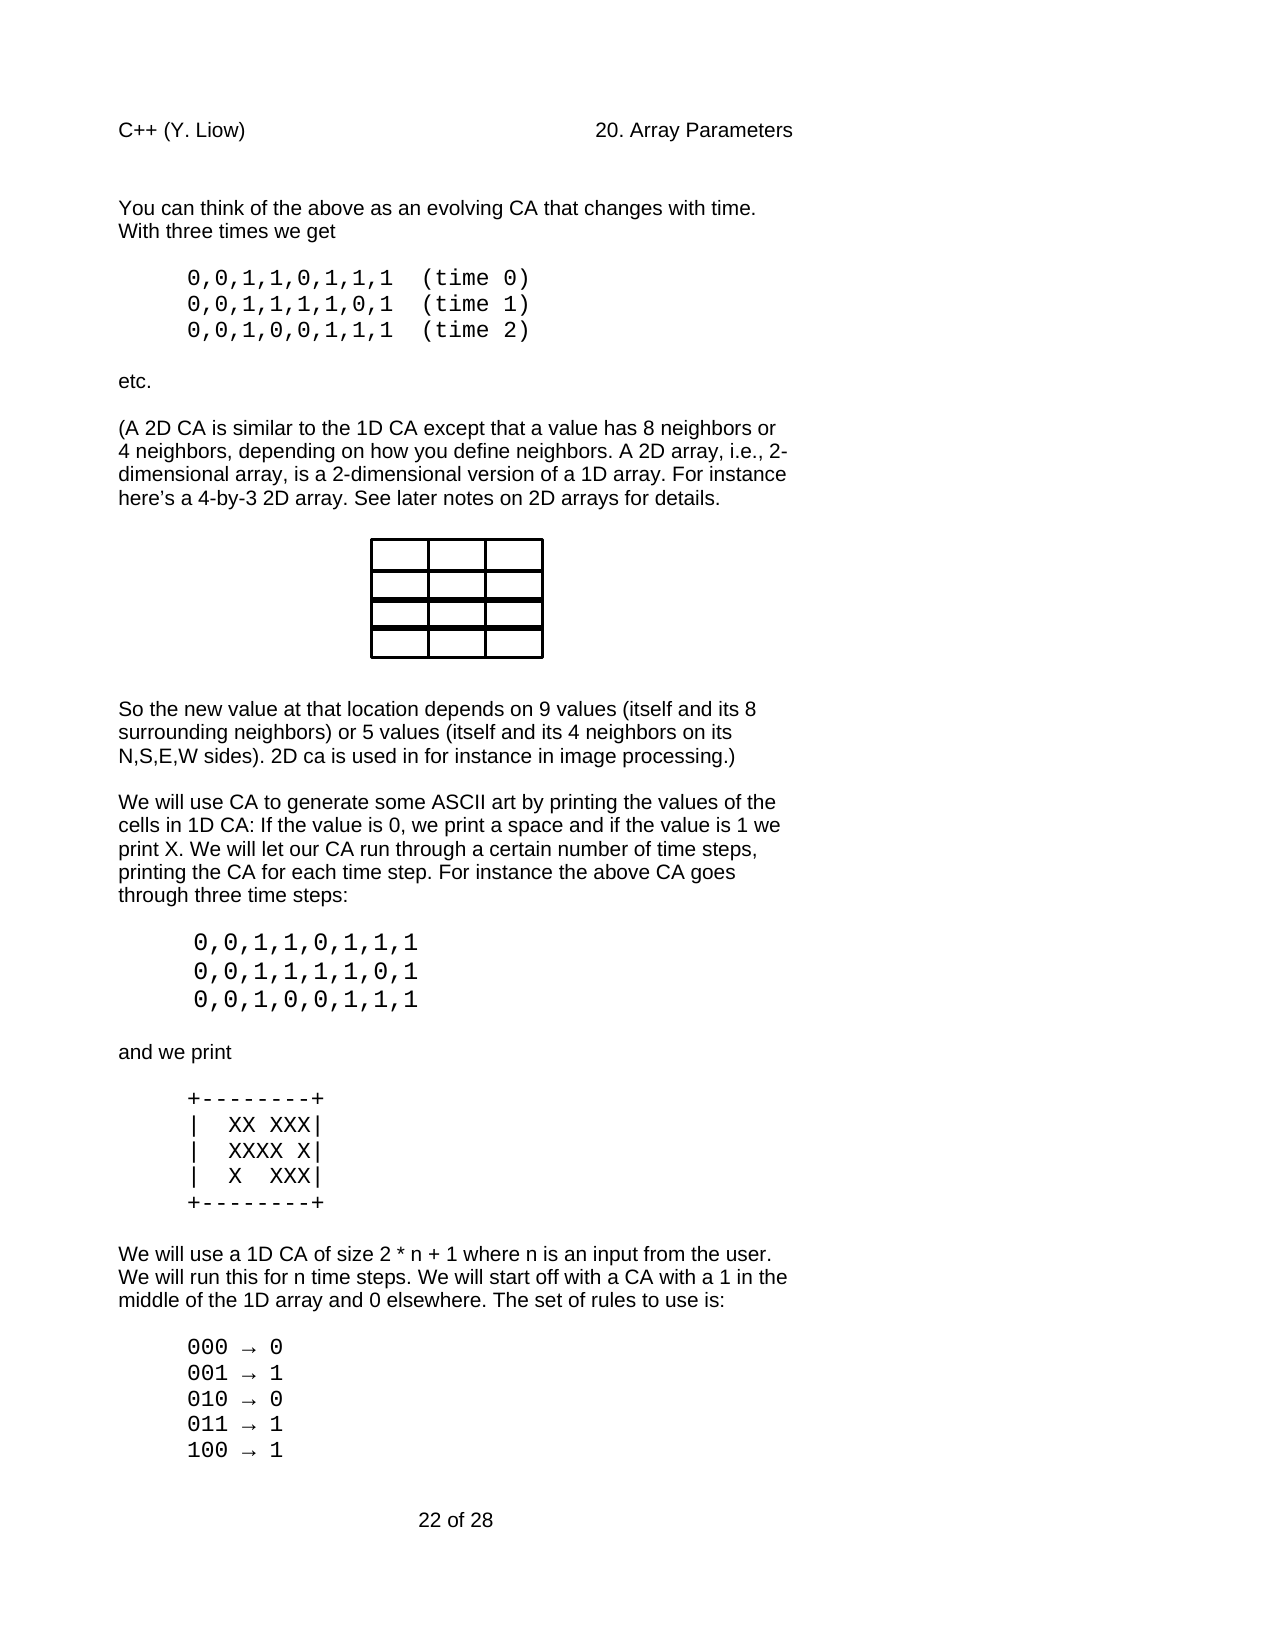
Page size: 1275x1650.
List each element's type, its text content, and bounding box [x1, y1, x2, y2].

text 0,0,1,0,0,1,1,1 [118, 987, 793, 1015]
text 011 → 1 [118, 1413, 793, 1439]
text 0,0,1,0,0,1,1,1 (time 2) [118, 318, 793, 344]
text +--------+ [118, 1191, 793, 1217]
text | XXXX X| [118, 1139, 793, 1165]
text 010 → 0 [118, 1387, 793, 1413]
text So the new value at that location depends on 9 values (itself and its 8 surrounding neighbors) or 5 values (itself and its 4 neighbors on its N,S,E,W sides). 2D ca is used in for instance in image processing.) [118, 698, 793, 767]
text 100 → 1 [118, 1439, 793, 1465]
text You can think of the above as an evolving CA that changes with time. With three times we get [118, 197, 793, 243]
text 0,0,1,1,1,1,0,1 (time 1) [118, 292, 793, 318]
text 001 → 1 [118, 1361, 793, 1387]
text 000 → 0 [118, 1335, 793, 1361]
text We will use CA to generate some ASCII art by printing the values of the cells in 1D CA: If the value is 0, we print a space and if the value is 1 we print X. We will let our CA run through a certain number of time steps, printing the CA for each time step. For instance the above CA goes through three time steps: [118, 791, 793, 907]
text | X XXX| [118, 1165, 793, 1191]
text +--------+ [118, 1087, 793, 1113]
text 0,0,1,1,0,1,1,1 [118, 930, 793, 958]
text 0,0,1,1,1,1,0,1 [118, 958, 793, 987]
text 0,0,1,1,0,1,1,1 (time 0) [118, 266, 793, 292]
text | XX XXX| [118, 1113, 793, 1139]
text etc. [118, 370, 793, 393]
text We will use a 1D CA of size 2 * n + 1 where n is an input from the user. We will run this for n time steps. We will start off with a CA with a 1 in the middle of the 1D array and 0 elsewhere. The set of rules to use is: [118, 1242, 793, 1312]
text and we print [118, 1041, 793, 1064]
text (A 2D CA is similar to the 1D CA except that a value has 8 neighbors or 4 neighbors, depending on how you define neighbors. A 2D array, i.e., 2-dimensional array, is a 2-dimensional version of a 1D array. For instance here’s a 4-by-3 2D array. See later notes on 2D arrays for details. [118, 416, 793, 509]
